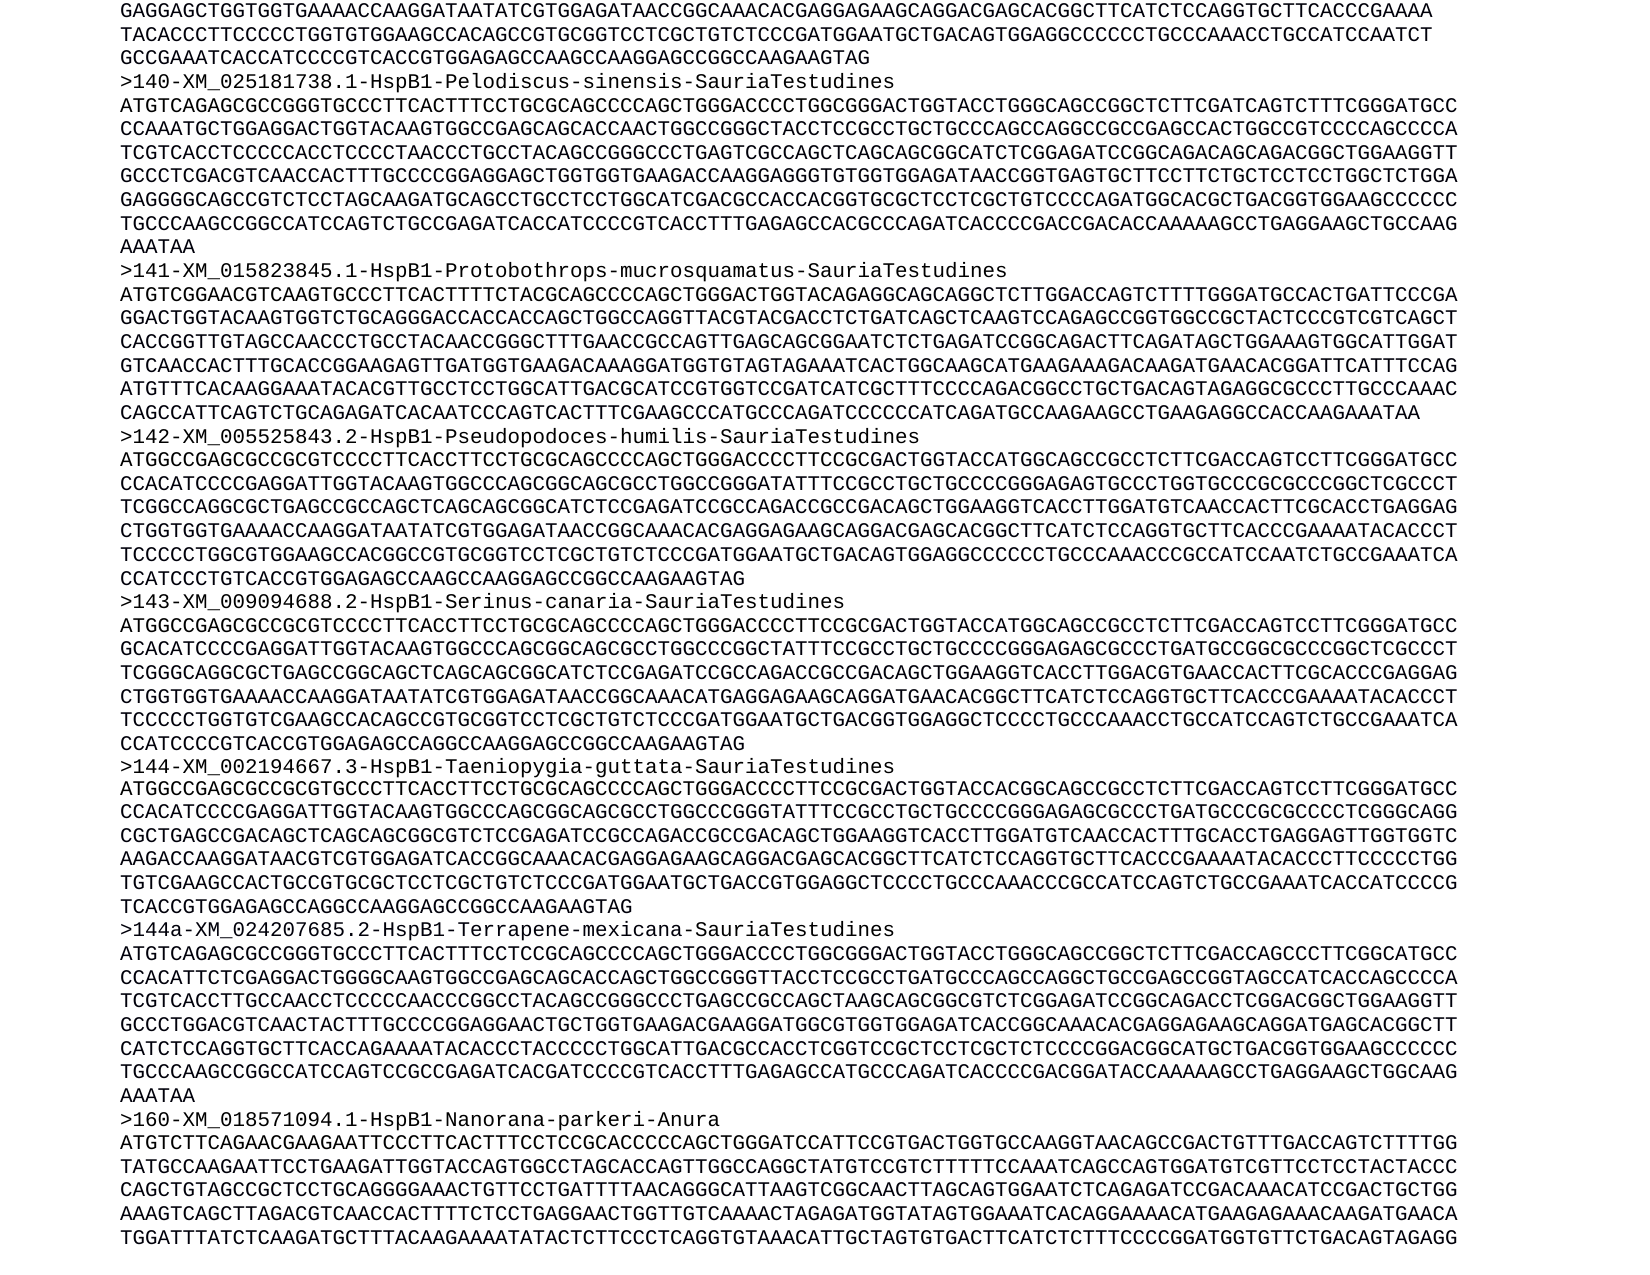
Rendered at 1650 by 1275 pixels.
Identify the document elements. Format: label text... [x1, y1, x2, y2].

text >144a-XM_024207685.2-HspB1-Terrapene-mexicana-SauriaTestudines [120, 919, 1469, 943]
text ATGTCAGAGCGCCGGGTGCCCTTCACTTTCCTCCGCAGCCCCAGCTGGGACCCCTGGCGGGACTGGTACCTGGGCAGCCGGCTCTTCGACCAGCCCTTCGGCATGCCCCACATTCTCGAGGACTGGGGCAAGTGGCCGAGCAGCACCAGCTGGCCGGGTTACCTCCGCCTGATGCCCAGCCAGGCTGCCGAGCCGGTAGCCATCACCAGCCCCATCGTCACCTTGCCAACCTCCCCCAACCCGGCCTACAGCCGGGCCCTGAGCCGCCAGCTAAGCAGCGGCGTCTCGGAGATCCGGCAGACCTCGGACGGCTGGAAGGTTGCCCTGGACGTCAACTACTTTGCCCCGGAGGAACTGCTGGTGAAGACGAAGGATGGCGTGGTGGAGATCACCGGCAAACACGAGGAGAAGCAGGATGAGCACGGCTTCATCTCCAGGTGCTTCACCAGAAAATACACCCTACCCCCTGGCATTGACGCCACCTCGGTCCGCTCCTCGCTCTCCCCGGACGGCATGCTGACGGTGGAAGCCCCCCTGCCCAAGCCGGCCATCCAGTCCGCCGAGATCACGATCCCCGTCACCTTTGAGAGCCATGCCCAGATCACCCCGACGGATACCAAAAAGCCTGAGGAAGCTGGCAAGAAATAA [120, 943, 1469, 1108]
text >160-XM_018571094.1-HspB1-Nanorana-parkeri-Anura [120, 1108, 1469, 1132]
text >140-XM_025181738.1-HspB1-Pelodiscus-sinensis-SauriaTestudines [120, 71, 1442, 94]
text ATGTCGGAACGTCAAGTGCCCTTCACTTTTCTACGCAGCCCCAGCTGGGACTGGTACAGAGGCAGCAGGCTCTTGGACCAGTCTTTTGGGATGCCACTGATTCCCGAGGACTGGTACAAGTGGTCTGCAGGGACCACCACCAGCTGGCCAGGTTACGTACGACCTCTGATCAGCTCAAGTCCAGAGCCGGTGGCCGCTACTCCCGTCGTCAGCTCACCGGTTGTAGCCAACCCTGCCTACAACCGGGCTTTGAACCGCCAGTTGAGCAGCGGAATCTCTGAGATCCGGCAGACTTCAGATAGCTGGAAAGTGGCATTGGATGTCAACCACTTTGCACCGGAAGAGTTGATGGTGAAGACAAAGGATGGTGTAGTAGAAATCACTGGCAAGCATGAAGAAAGACAAGATGAACACGGATTCATTTCCAGATGTTTCACAAGGAAATACACGTTGCCTCCTGGCATTGACGCATCCGTGGTCCGATCATCGCTTTCCCCAGACGGCCTGCTGACAGTAGAGGCGCCCTTGCCCAAACCAGCCATTCAGTCTGCAGAGATCACAATCCCAGTCACTTTCGAAGCCCATGCCCAGATCCCCCCATCAGATGCCAAGAAGCCTGAAGAGGCCACCAAGAAATAA [120, 284, 1469, 426]
text ATGTCAGAGCGCCGGGTGCCCTTCACTTTCCTGCGCAGCCCCAGCTGGGACCCCTGGCGGGACTGGTACCTGGGCAGCCGGCTCTTCGATCAGTCTTTCGGGATGCCCCAAATGCTGGAGGACTGGTACAAGTGGCCGAGCAGCACCAACTGGCCGGGCTACCTCCGCCTGCTGCCCAGCCAGGCCGCCGAGCCACTGGCCGTCCCCAGCCCCATCGTCACCTCCCCCACCTCCCCTAACCCTGCCTACAGCCGGGCCCTGAGTCGCCAGCTCAGCAGCGGCATCTCGGAGATCCGGCAGACAGCAGACGGCTGGAAGGTTGCCCTCGACGTCAACCACTTTGCCCCGGAGGAGCTGGTGGTGAAGACCAAGGAGGGTGTGGTGGAGATAACCGGTGAGTGCTTCCTTCTGCTCCTCCTGGCTCTGGAGAGGGGCAGCCGTCTCCTAGCAAGATGCAGCCTGCCTCCTGGCATCGACGCCACCACGGTGCGCTCCTCGCTGTCCCCAGATGGCACGCTGACGGTGGAAGCCCCCCTGCCCAAGCCGGCCATCCAGTCTGCCGAGATCACCATCCCCGTCACCTTTGAGAGCCACGCCCAGATCACCCCGACCGACACCAAAAAGCCTGAGGAAGCTGCCAAGAAATAA [120, 94, 1469, 260]
text ATGGCCGAGCGCCGCGTGCCCTTCACCTTCCTGCGCAGCCCCAGCTGGGACCCCTTCCGCGACTGGTACCACGGCAGCCGCCTCTTCGACCAGTCCTTCGGGATGCCCCACATCCCCGAGGATTGGTACAAGTGGCCCAGCGGCAGCGCCTGGCCCGGGTATTTCCGCCTGCTGCCCCGGGAGAGCGCCCTGATGCCCGCGCCCCTCGGGCAGGCGCTGAGCCGACAGCTCAGCAGCGGCGTCTCCGAGATCCGCCAGACCGCCGACAGCTGGAAGGTCACCTTGGATGTCAACCACTTTGCACCTGAGGAGTTGGTGGTCAAGACCAAGGATAACGTCGTGGAGATCACCGGCAAACACGAGGAGAAGCAGGACGAGCACGGCTTCATCTCCAGGTGCTTCACCCGAAAATACACCCTTCCCCCTGGTGTCGAAGCCACTGCCGTGCGCTCCTCGCTGTCTCCCGATGGAATGCTGACCGTGGAGGCTCCCCTGCCCAAACCCGCCATCCAGTCTGCCGAAATCACCATCCCCGTCACCGTGGAGAGCCAGGCCAAGGAGCCGGCCAAGAAGTAG [120, 777, 1469, 919]
text ATGGCCGAGCGCCGCGTCCCCTTCACCTTCCTGCGCAGCCCCAGCTGGGACCCCTTCCGCGACTGGTACCATGGCAGCCGCCTCTTCGACCAGTCCTTCGGGATGCCCCACATCCCCGAGGATTGGTACAAGTGGCCCAGCGGCAGCGCCTGGCCGGGATATTTCCGCCTGCTGCCCCGGGAGAGTGCCCTGGTGCCCGCGCCCGGCTCGCCCTTCGGCCAGGCGCTGAGCCGCCAGCTCAGCAGCGGCATCTCCGAGATCCGCCAGACCGCCGACAGCTGGAAGGTCACCTTGGATGTCAACCACTTCGCACCTGAGGAGCTGGTGGTGAAAACCAAGGATAATATCGTGGAGATAACCGGCAAACACGAGGAGAAGCAGGACGAGCACGGCTTCATCTCCAGGTGCTTCACCCGAAAATACACCCTTCCCCCTGGCGTGGAAGCCACGGCCGTGCGGTCCTCGCTGTCTCCCGATGGAATGCTGACAGTGGAGGCCCCCCTGCCCAAACCCGCCATCCAATCTGCCGAAATCACCATCCCTGTCACCGTGGAGAGCCAAGCCAAGGAGCCGGCCAAGAAGTAG [120, 449, 1469, 591]
text GAGGAGCTGGTGGTGAAAACCAAGGATAATATCGTGGAGATAACCGGCAAACACGAGGAGAAGCAGGACGAGCACGGCTTCATCTCCAGGTGCTTCACCCGAAAATACACCCTTCCCCCTGGTGTGGAAGCCACAGCCGTGCGGTCCTCGCTGTCTCCCGATGGAATGCTGACAGTGGAGGCCCCCCTGCCCAAACCTGCCATCCAATCTGCCGAAATCACCATCCCCGTCACCGTGGAGAGCCAAGCCAAGGAGCCGGCCAAGAAGTAG [120, 0, 1442, 71]
text ATGGCCGAGCGCCGCGTCCCCTTCACCTTCCTGCGCAGCCCCAGCTGGGACCCCTTCCGCGACTGGTACCATGGCAGCCGCCTCTTCGACCAGTCCTTCGGGATGCCGCACATCCCCGAGGATTGGTACAAGTGGCCCAGCGGCAGCGCCTGGCCCGGCTATTTCCGCCTGCTGCCCCGGGAGAGCGCCCTGATGCCGGCGCCCGGCTCGCCCTTCGGGCAGGCGCTGAGCCGGCAGCTCAGCAGCGGCATCTCCGAGATCCGCCAGACCGCCGACAGCTGGAAGGTCACCTTGGACGTGAACCACTTCGCACCCGAGGAGCTGGTGGTGAAAACCAAGGATAATATCGTGGAGATAACCGGCAAACATGAGGAGAAGCAGGATGAACACGGCTTCATCTCCAGGTGCTTCACCCGAAAATACACCCTTCCCCCTGGTGTCGAAGCCACAGCCGTGCGGTCCTCGCTGTCTCCCGATGGAATGCTGACGGTGGAGGCTCCCCTGCCCAAACCTGCCATCCAGTCTGCCGAAATCACCATCCCCGTCACCGTGGAGAGCCAGGCCAAGGAGCCGGCCAAGAAGTAG [120, 615, 1469, 757]
text >142-XM_005525843.2-HspB1-Pseudopodoces-humilis-SauriaTestudines [120, 426, 1442, 449]
text ATGTCTTCAGAACGAAGAATTCCCTTCACTTTCCTCCGCACCCCCAGCTGGGATCCATTCCGTGACTGGTGCCAAGGTAACAGCCGACTGTTTGACCAGTCTTTTGGTATGCCAAGAATTCCTGAAGATTGGTACCAGTGGCCTAGCACCAGTTGGCCAGGCTATGTCCGTCTTTTTCCAAATCAGCCAGTGGATGTCGTTCCTCCTACTACCCCAGCTGTAGCCGCTCCTGCAGGGGAAACTGTTCCTGATTTTAACAGGGCATTAAGTCGGCAACTTAGCAGTGGAATCTCAGAGATCCGACAAACATCCGACTGCTGGAAAGTCAGCTTAGACGTCAACCACTTTTCTCCTGAGGAACTGGTTGTCAAAACTAGAGATGGTATAGTGGAAATCACAGGAAAACATGAAGAGAAACAAGATGAACATGGATTTATCTCAAGATGCTTTACAAGAAAATATACTCTTCCCTCAGGTGTAAACATTGCTAGTGTGACTTCATCTCTTTCCCCGGATGGTGTTCTGACAGTAGAGG [120, 1132, 1469, 1250]
text >141-XM_015823845.1-HspB1-Protobothrops-mucrosquamatus-SauriaTestudines [120, 260, 1442, 284]
text >143-XM_009094688.2-HspB1-Serinus-canaria-SauriaTestudines [120, 591, 1271, 615]
text >144-XM_002194667.3-HspB1-Taeniopygia-guttata-SauriaTestudines [120, 757, 1469, 777]
